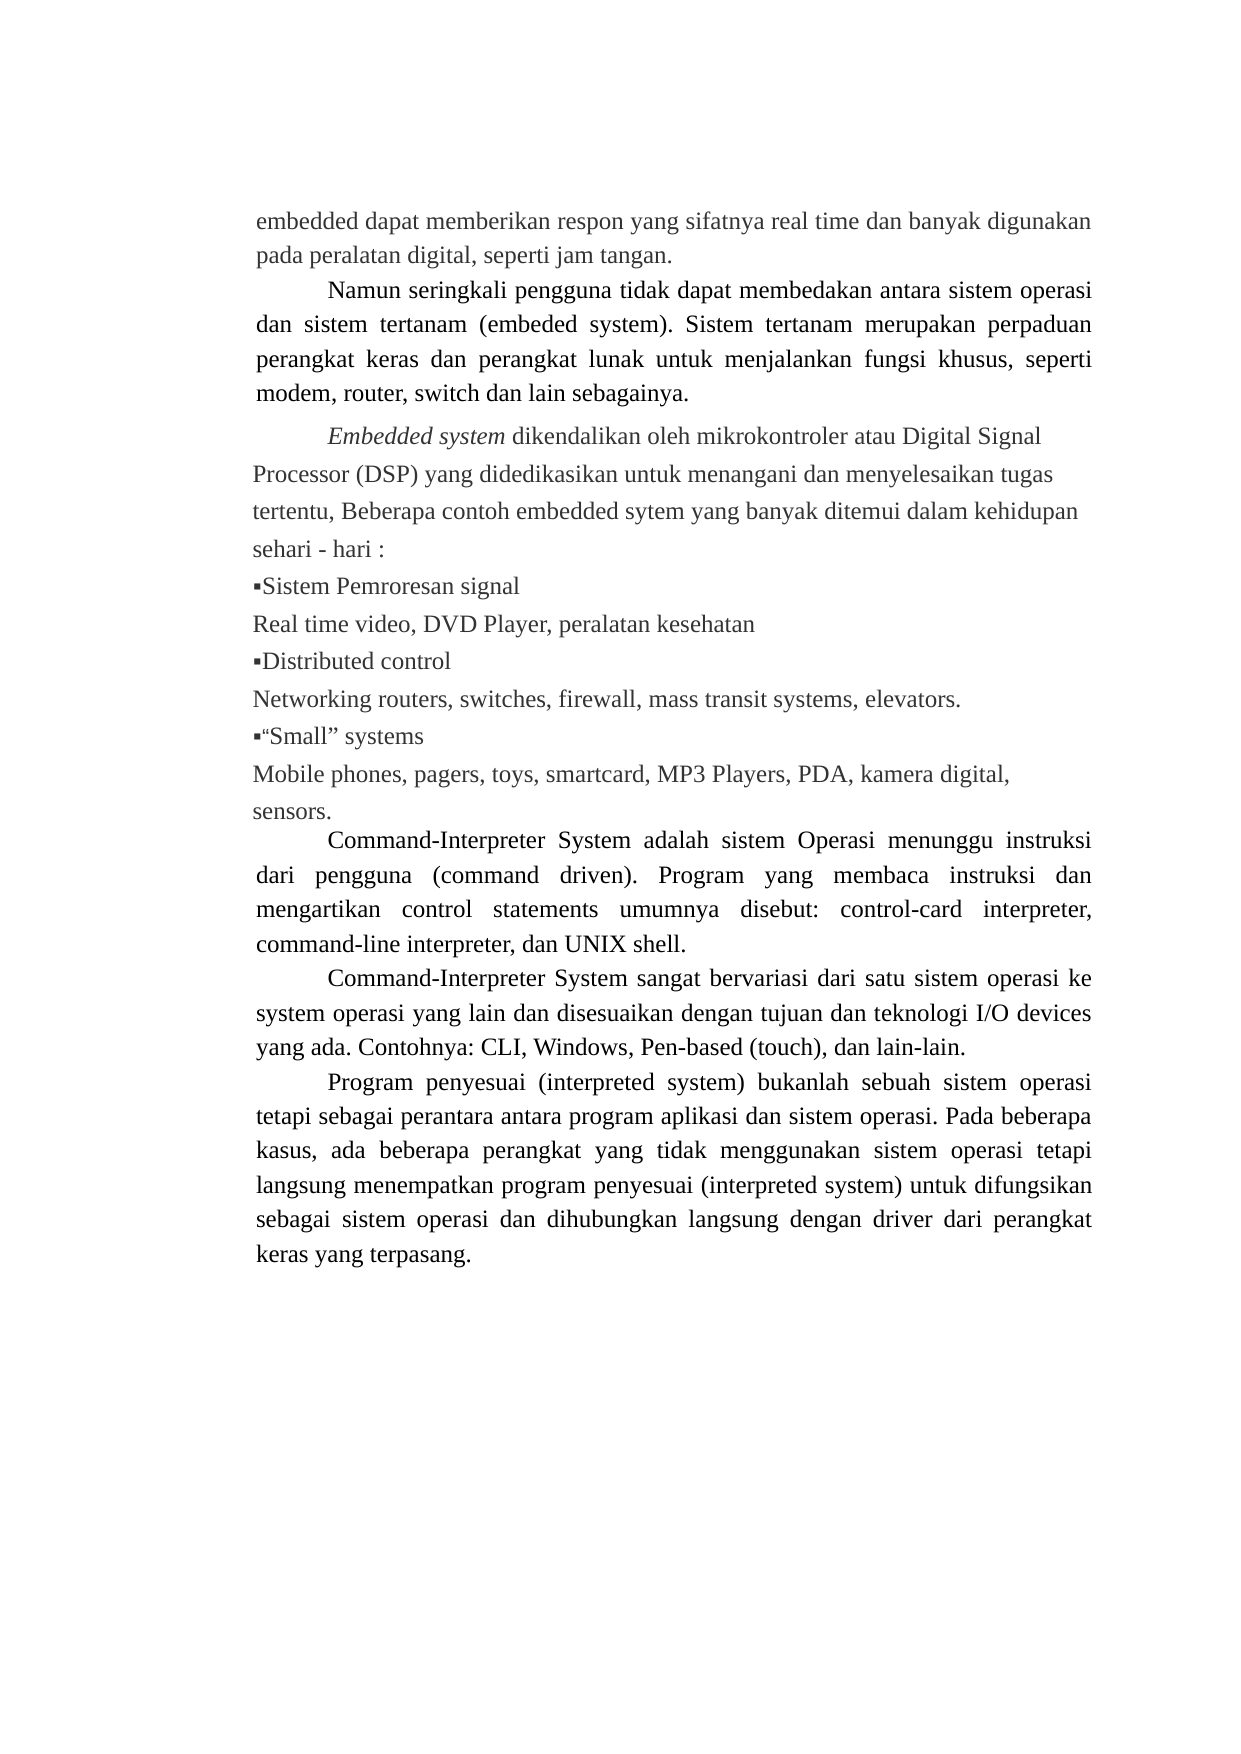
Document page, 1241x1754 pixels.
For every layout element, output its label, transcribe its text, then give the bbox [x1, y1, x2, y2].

text §Sistem Pemroresan signal [177, 563, 1093, 600]
list Command-Interpreter System adalah sistem Operasi menunggu instruksi dari pengguna (command driven). Program yang membaca instruksi dan mengartikan control statements umumnya disebut: control-card interpreter, command-line interpreter, dan UNIX shell. [214, 825, 1093, 957]
text Mobile phones, pagers, toys, smartcard, MP3 Players, PDA, kamera digital, sensors. [177, 750, 1093, 825]
list Command-Interpreter System sangat bervariasi dari satu sistem operasi ke system operasi yang lain dan disesuaikan dengan tujuan dan teknologi I/O devices yang ada. Contohnya: CLI, Windows, Pen-based (touch), dan lain-lain. [214, 963, 1093, 1061]
list Program penyesuai (interpreted system) bukanlah sebuah sistem operasi tetapi sebagai perantara antara program aplikasi dan sistem operasi. Pada beberapa kasus, ada beberapa perangkat yang tidak menggunakan sistem operasi tetapi langsung menempatkan program penyesuai (interpreted system) untuk difungsikan sebagai sistem operasi dan dihubungkan langsung dengan driver dari perangkat keras yang terpasang. [214, 1067, 1093, 1268]
list embedded dapat memberikan respon yang sifatnya real time dan banyak digunakan pada peralatan digital, seperti jam tangan. [214, 206, 1093, 269]
text Real time video, DVD Player, peralatan kesehatan [177, 600, 1093, 638]
text Networking routers, switches, firewall, mass transit systems, elevators. [177, 675, 1093, 713]
text Embedded system dikendalikan oleh mikrokontroler atau Digital Signal Processor (DSP) yang didedikasikan untuk menangani dan menyelesaikan tugas tertentu, Beberapa contoh embedded sytem yang banyak ditemui dalam kehidupan sehari - hari : [177, 413, 1093, 563]
text §“Small” systems [177, 713, 1093, 750]
text §Distributed control [177, 638, 1093, 675]
list Namun seringkali pengguna tidak dapat membedakan antara sistem operasi dan sistem tertanam (embeded system). Sistem tertanam merupakan perpaduan perangkat keras dan perangkat lunak untuk menjalankan fungsi khusus, seperti modem, router, switch dan lain sebagainya. [214, 275, 1093, 407]
